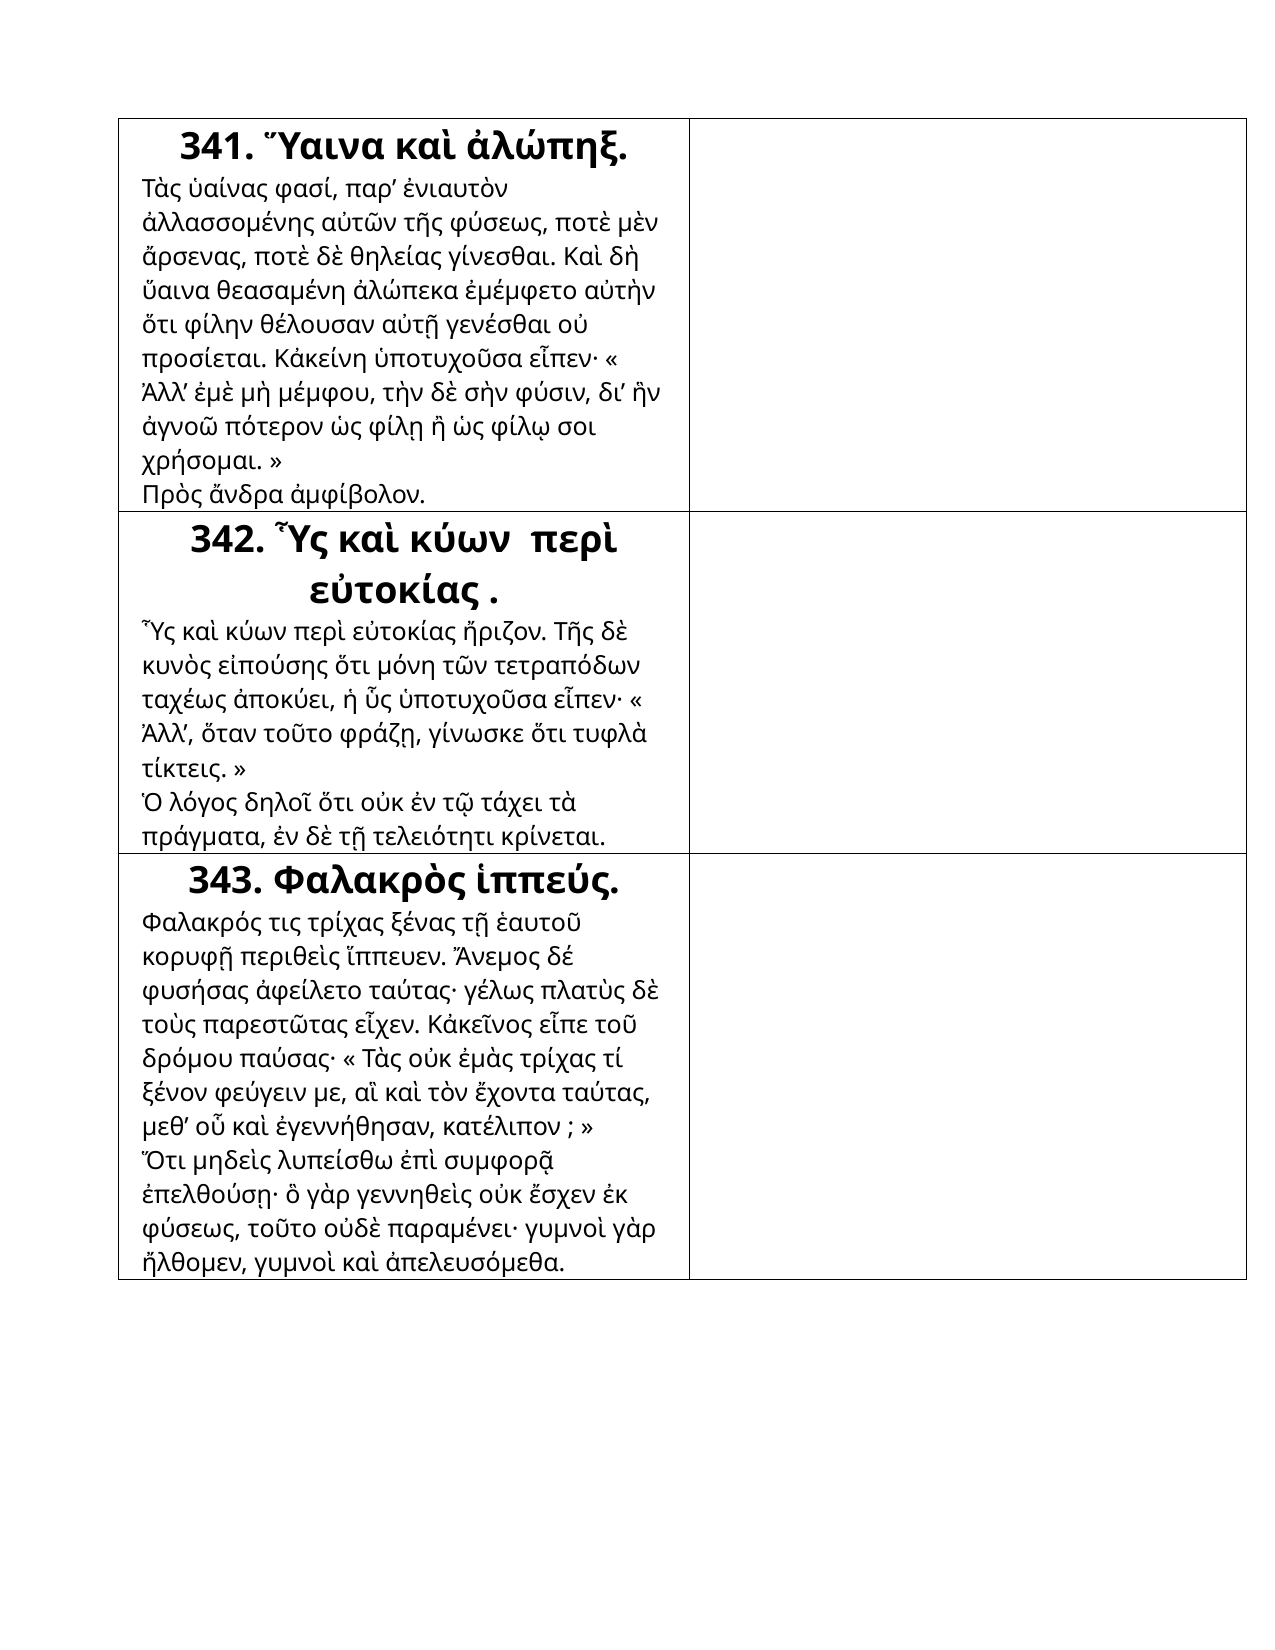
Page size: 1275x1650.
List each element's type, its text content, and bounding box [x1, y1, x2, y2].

table_cell 341. Ὕαινα καὶ ἀλώπηξ. Τὰς ὑαίνας φασί, παρ’ ἐνιαυτὸν ἀλλασσομένης αὐτῶν τῆς φύσεως, ποτὲ μὲν ἄρσενας, ποτὲ δὲ θηλείας γίνεσθαι. Καὶ δὴ ὕαινα θεασαμένη ἀλώπεκα ἐμέμφετο αὐτὴν ὅτι φίλην θέλουσαν αὐτῇ γενέσθαι οὐ προσίεται. Κἀκείνη ὑποτυχοῦσα εἶπεν· « Ἀλλ’ ἐμὲ μὴ μέμφου, τὴν δὲ σὴν φύσιν, δι’ ἣν ἀγνοῶ πότερον ὡς φίλῃ ἢ ὡς φίλῳ σοι χρήσομαι. » Πρὸς ἄνδρα ἀμφίβολον. [119, 119, 689, 511]
table_cell 343. Φαλακρὸς ἱππεύς. Φαλακρός τις τρίχας ξένας τῇ ἑαυτοῦ κορυφῇ περιθεὶς ἵππευεν. Ἄνεμος δέ φυσήσας ἀφείλετο ταύτας· γέλως πλατὺς δὲ τοὺς παρεστῶτας εἶχεν. Κἀκεῖνος εἶπε τοῦ δρόμου παύσας· « Τὰς οὐκ ἐμὰς τρίχας τί ξένον φεύγειν με, αἳ καὶ τὸν ἔχοντα ταύτας, μεθ’ οὗ καὶ ἐγεννήθησαν, κατέλιπον ; » Ὅτι μηδεὶς λυπείσθω ἐπὶ συμφορᾷ ἐπελθούσῃ· ὃ γὰρ γεννηθεὶς οὐκ ἔσχεν ἐκ φύσεως, τοῦτο οὐδὲ παραμένει· γυμνοὶ γὰρ ἤλθομεν, γυμνοὶ καὶ ἀπελευσόμεθα. [119, 854, 689, 1279]
table_cell [690, 119, 1246, 511]
table_cell 342. Ὗς καὶ κύων περὶ εὐτοκίας . Ὗς καὶ κύων περὶ εὐτοκίας ἤριζον. Τῆς δὲ κυνὸς εἰπούσης ὅτι μόνη τῶν τετραπόδων ταχέως ἀποκύει, ἡ ὗς ὑποτυχοῦσα εἶπεν· « Ἀλλ’, ὅταν τοῦτο φράζῃ, γίνωσκε ὅτι τυφλὰ τίκτεις. » Ὁ λόγος δηλοῖ ὅτι οὐκ ἐν τῷ τάχει τὰ πράγματα, ἐν δὲ τῇ τελειότητι κρίνεται. [119, 512, 689, 852]
table_cell [690, 512, 1246, 852]
table_cell [690, 854, 1246, 1279]
